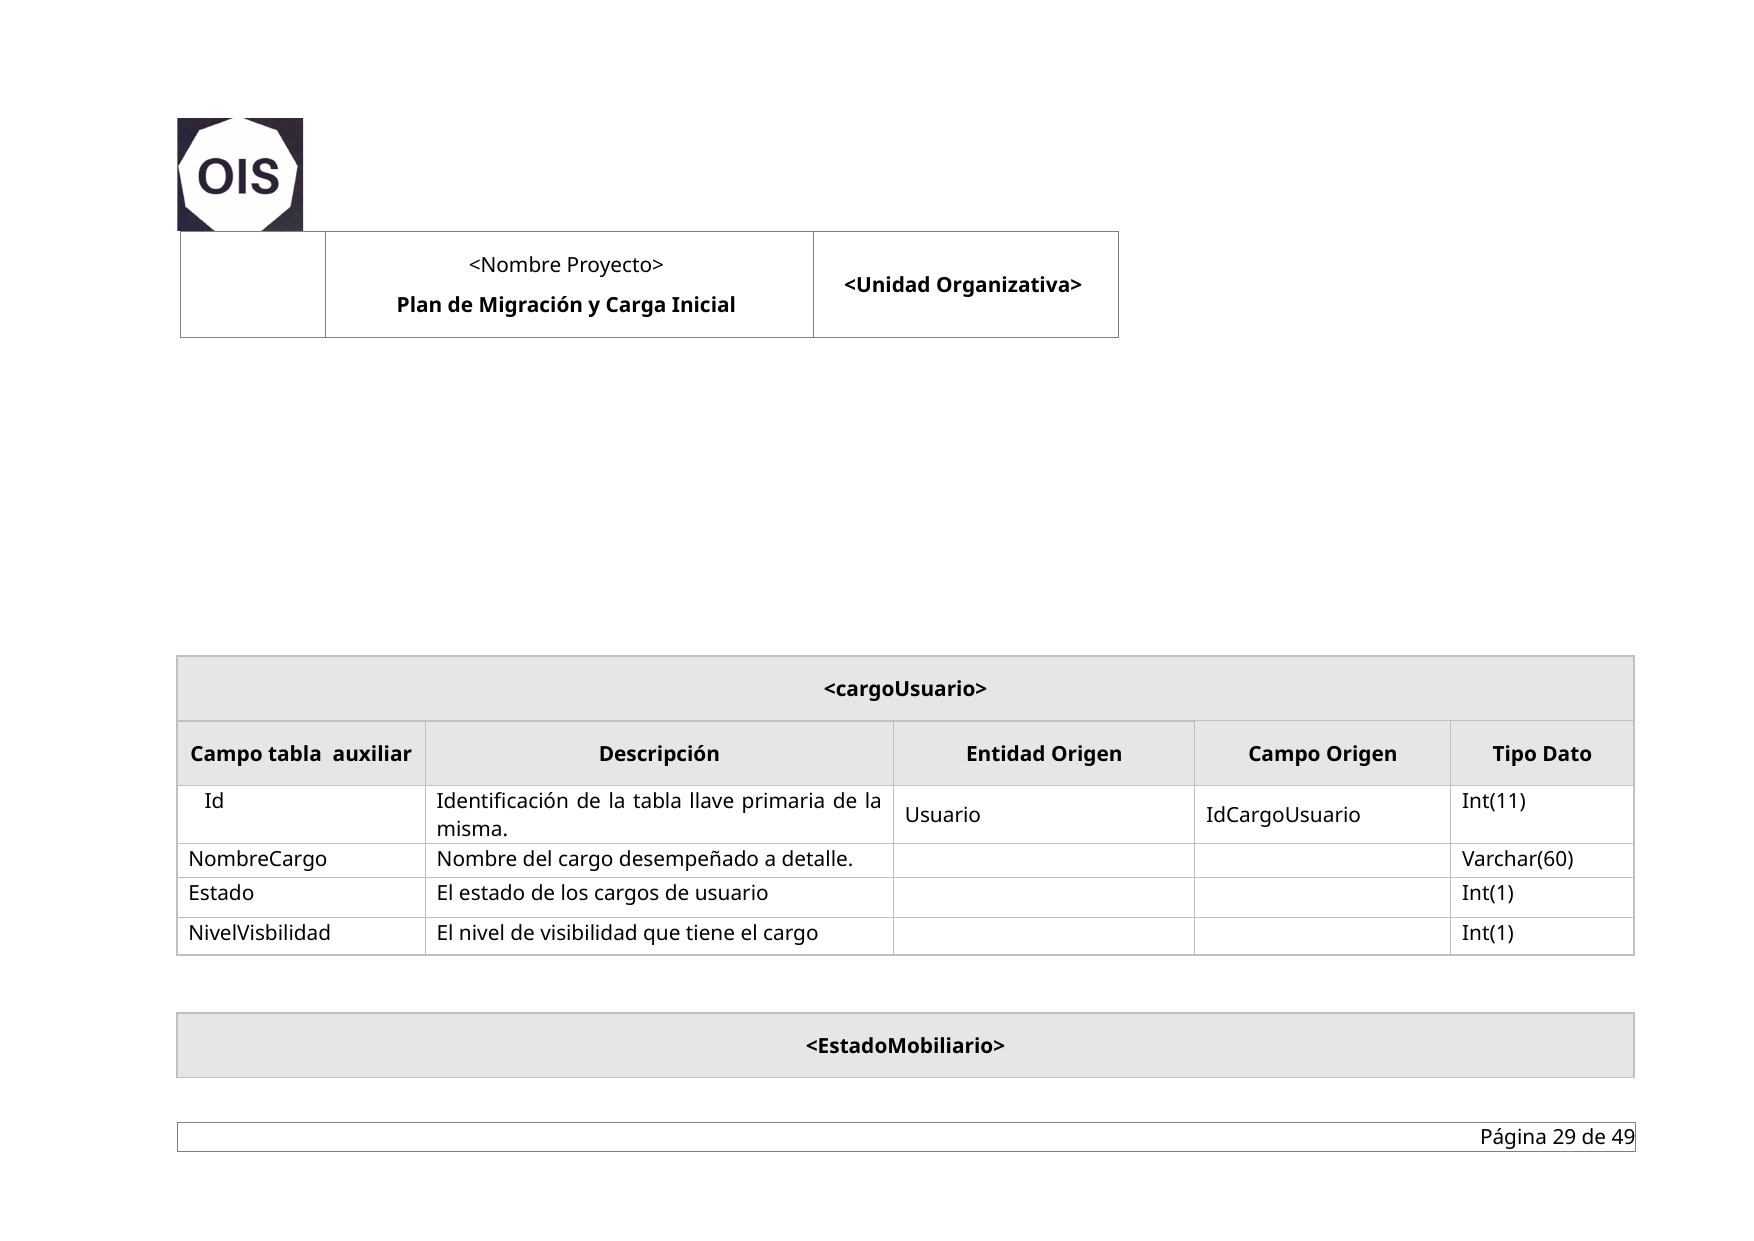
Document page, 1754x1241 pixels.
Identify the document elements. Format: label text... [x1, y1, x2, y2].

table_cell Id [178, 786, 425, 843]
table_cell NivelVisbilidad [178, 918, 425, 954]
table_cell Int(1) [1451, 918, 1633, 954]
table_header <cargoUsuario> [178, 657, 1633, 720]
table_cell IdCargoUsuario [1195, 786, 1450, 843]
table_cell Identificación de la tabla llave primaria de la misma. [426, 786, 893, 843]
table_cell Entidad Origen [894, 722, 1194, 785]
table_cell Int(11) [1451, 786, 1633, 843]
table_cell NombreCargo [178, 844, 425, 877]
table_cell [1195, 918, 1450, 954]
table_cell Nombre del cargo desempeñado a detalle. [426, 844, 893, 877]
table_cell Descripción [426, 722, 893, 785]
table_cell El nivel de visibilidad que tiene el cargo [426, 918, 893, 954]
table_cell El estado de los cargos de usuario [426, 878, 893, 917]
table_cell [1195, 878, 1450, 917]
table_cell Campo Origen [1195, 721, 1450, 785]
table_cell [894, 844, 1194, 877]
table_cell Campo tabla auxiliar [178, 722, 425, 785]
table_cell Estado [178, 878, 425, 917]
table_cell [894, 918, 1194, 954]
table_cell Int(1) [1451, 878, 1633, 917]
table_cell Tipo Dato [1451, 721, 1633, 785]
table_cell [1195, 844, 1450, 877]
table_cell Usuario [894, 786, 1194, 843]
table_cell Varchar(60) [1451, 844, 1633, 877]
table_cell [894, 878, 1194, 917]
table_header <EstadoMobiliario> [178, 1014, 1633, 1077]
